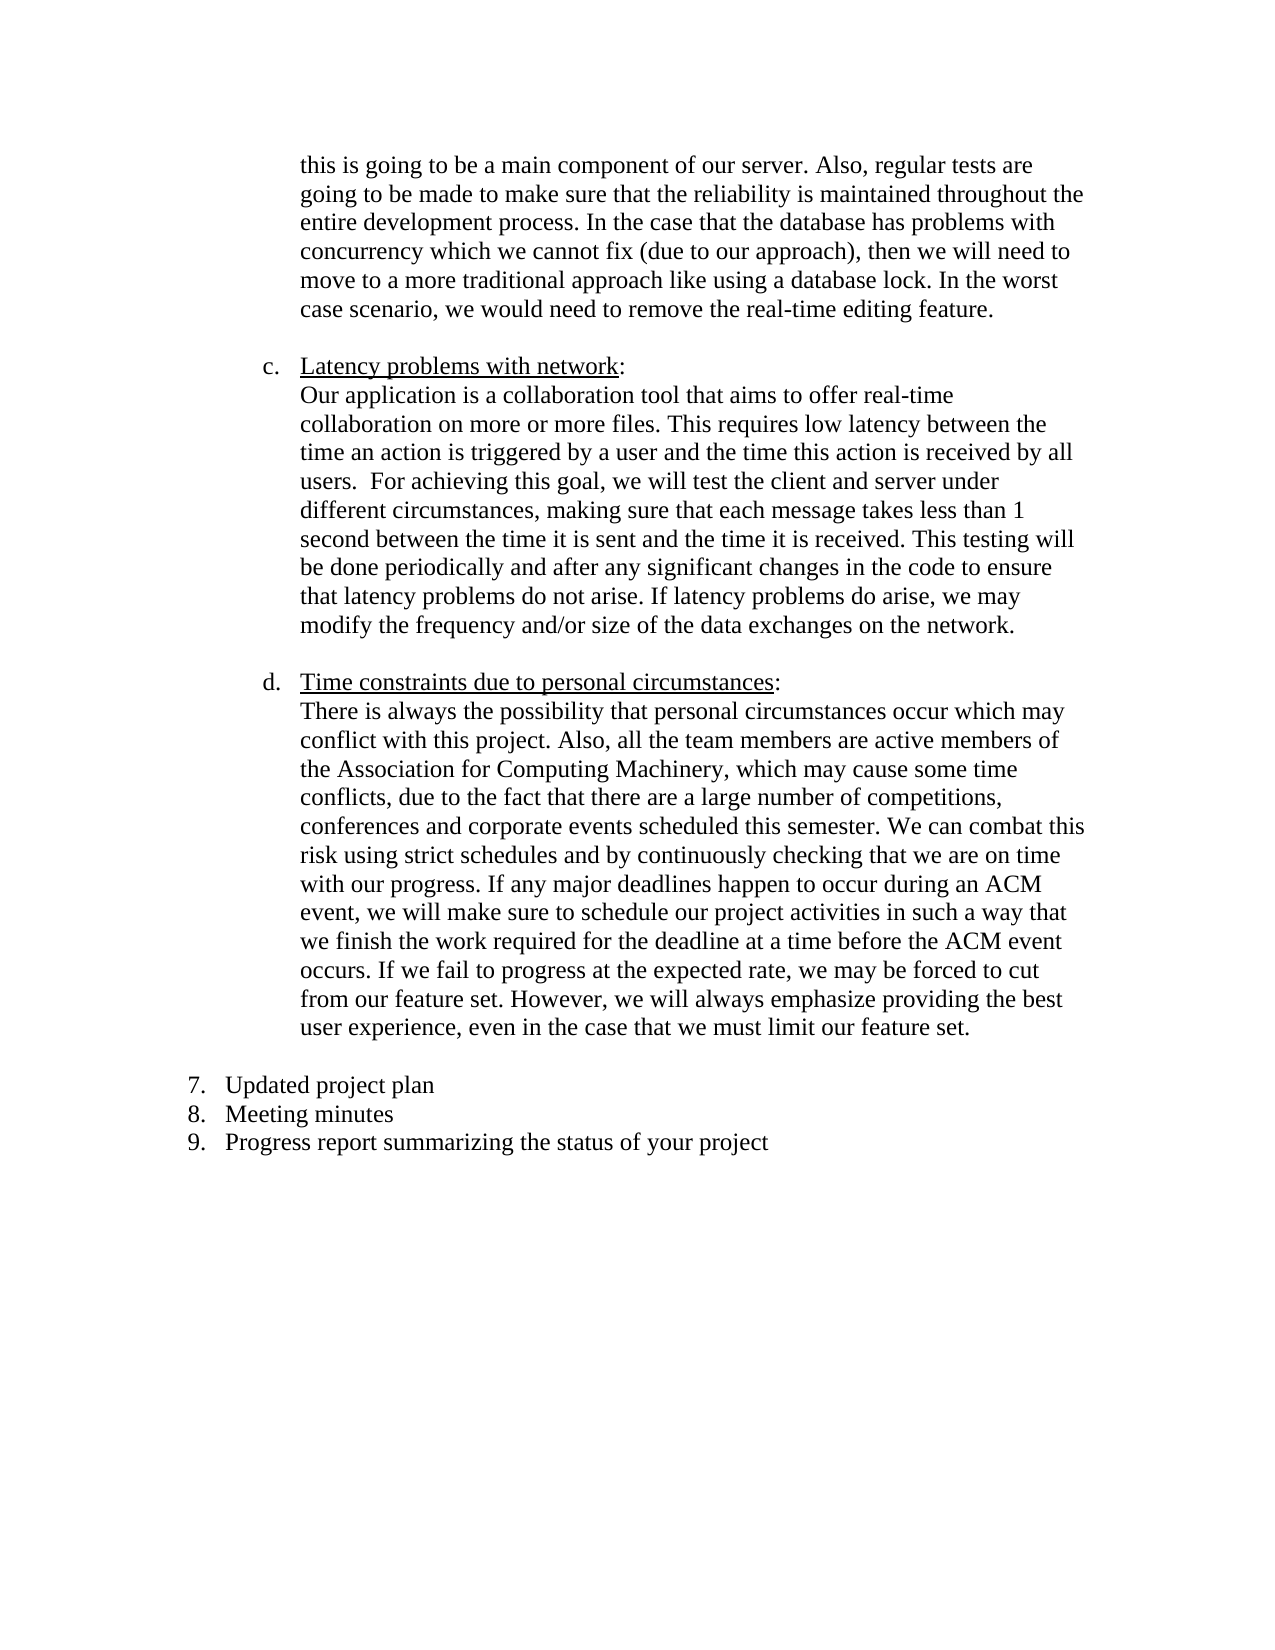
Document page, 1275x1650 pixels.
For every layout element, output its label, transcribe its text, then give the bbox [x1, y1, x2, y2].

list Latency problems with network: [262, 351, 1087, 380]
list this is going to be a main component of our server. Also, regular tests are going to be made to make sure that the reliability is maintained throughout the entire development process. In the case that the database has problems with concurrency which we cannot fix (due to our approach), then we will need to move to a more traditional approach like using a database lock. In the worst case scenario, we would need to remove the real-time editing feature. [262, 150, 1087, 322]
list Our application is a collaboration tool that aims to offer real-time collaboration on more or more files. This requires low latency between the time an action is triggered by a user and the time this action is received by all users. For achieving this goal, we will test the client and server under different circumstances, making sure that each message takes less than 1 second between the time it is sent and the time it is received. This testing will be done periodically and after any significant changes in the code to ensure that latency problems do not arise. If latency problems do arise, we may modify the frequency and/or size of the data exchanges on the network. [262, 380, 1087, 639]
list Time constraints due to personal circumstances: [262, 667, 1087, 696]
list There is always the possibility that personal circumstances occur which may conflict with this project. Also, all the team members are active members of the Association for Computing Machinery, which may cause some time conflicts, due to the fact that there are a large number of competitions, conferences and corporate events scheduled this semester. We can combat this risk using strict schedules and by continuously checking that we are on time with our progress. If any major deadlines happen to occur during an ACM event, we will make sure to schedule our project activities in such a way that we finish the work required for the deadline at a time before the ACM event occurs. If we fail to progress at the expected rate, we may be forced to cut from our feature set. However, we will always emphasize providing the best user experience, even in the case that we must limit our feature set. [262, 696, 1087, 1041]
list Meeting minutes [187, 1099, 1087, 1127]
list Progress report summarizing the status of your project [187, 1127, 1087, 1156]
list Updated project plan [187, 1070, 1087, 1099]
